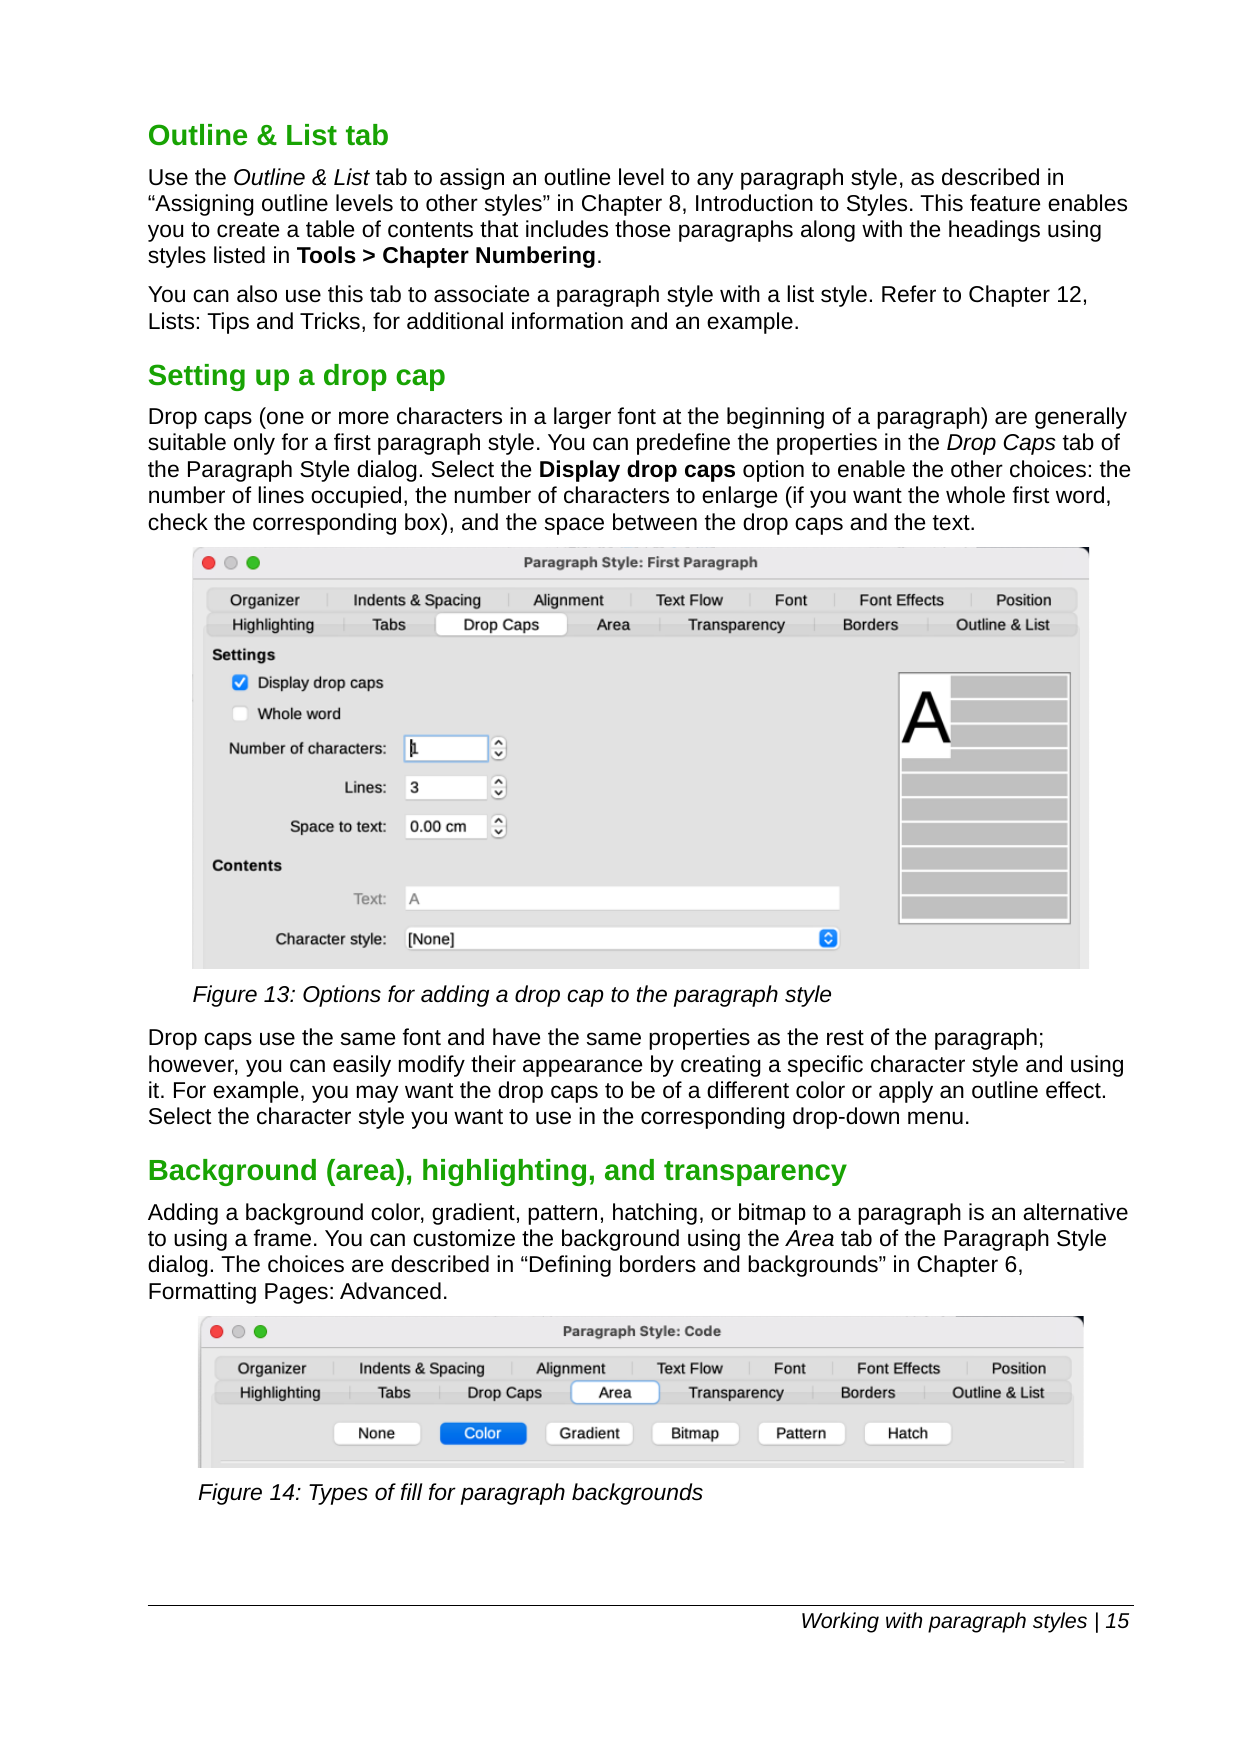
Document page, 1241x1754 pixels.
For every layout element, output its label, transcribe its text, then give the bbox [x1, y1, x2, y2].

subtitle Background (area), highlighting, and transparency [148, 1153, 1134, 1187]
picture [197, 1316, 1084, 1468]
subtitle Outline & List tab [148, 118, 1134, 152]
text Drop caps use the same font and have the same properties as the rest of the paragraph; however, you can easily modify their appearance by creating a specific character style and using it. For example, you may want the drop caps to be of a different color or apply an outline effect. Select the character style you want to use in the corresponding drop-down menu. [148, 1024, 1134, 1130]
text Figure 14: Types of fill for paragraph backgrounds [198, 1479, 1084, 1506]
picture [192, 547, 1090, 969]
text Adding a background color, gradient, pattern, hatching, or bitmap to a paragraph is an alternative to using a frame. You can customize the background using the Area tab of the Paragraph Style dialog. The choices are described in “Defining borders and backgrounds” in Chapter 6, Formatting Pages: Advanced. [148, 1199, 1134, 1304]
text Use the Outline & List tab to assign an outline level to any paragraph style, as described in “Assigning outline levels to other styles” in Chapter 8, Introduction to Styles. This feature enables you to create a table of contents that includes those paragraphs along with the headings using styles listed in Tools > Chapter Numbering. [148, 163, 1134, 269]
text Drop caps (one or more characters in a larger font at the beginning of a paragraph) are generally suitable only for a first paragraph style. You can predefine the properties in the Drop Caps tab of the Paragraph Style dialog. Select the Display drop caps option to enable the other choices: the number of lines occupied, the number of characters to enlarge (if you want the whole first word, check the corresponding box), and the space between the drop caps and the text. [148, 403, 1134, 535]
text You can also use this tab to associate a paragraph style with a list style. Refer to Chapter 12, Lists: Tips and Tricks, for additional information and an example. [148, 281, 1134, 334]
subtitle Setting up a drop cap [148, 358, 1134, 391]
text Figure 13: Options for adding a drop cap to the paragraph style [192, 981, 1089, 1007]
